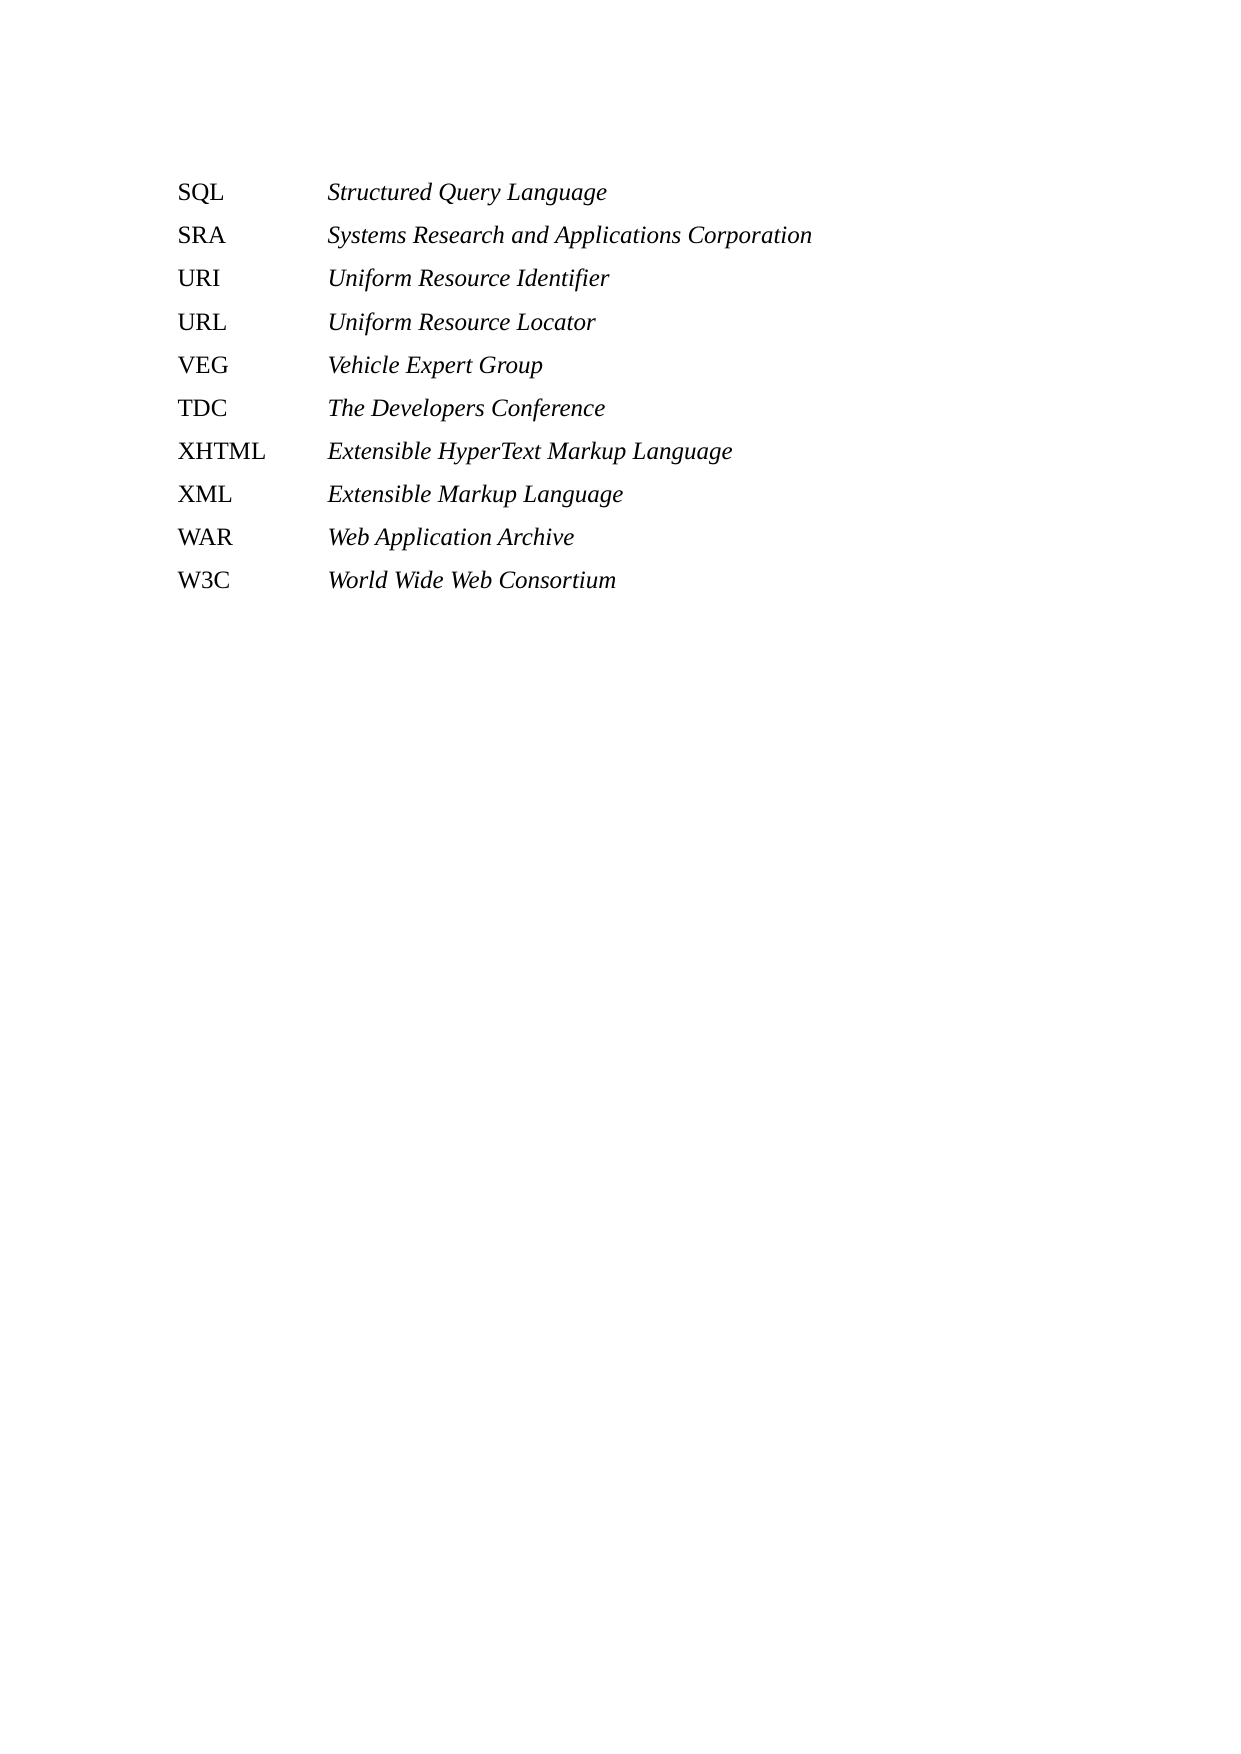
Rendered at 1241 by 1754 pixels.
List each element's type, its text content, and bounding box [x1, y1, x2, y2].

text SRA Systems Research and Applications Corporation [177, 220, 1122, 249]
text SQL Structured Query Language [177, 177, 1122, 206]
text TDC The Developers Conference [177, 393, 1122, 422]
text W3C World Wide Web Consortium [177, 565, 1122, 594]
text XHTML Extensible HyperText Markup Language [177, 436, 1122, 465]
text XML Extensible Markup Language [177, 479, 1122, 508]
text URL Uniform Resource Locator [177, 307, 1122, 335]
text WAR Web Application Archive [177, 522, 1122, 551]
text VEG Vehicle Expert Group [177, 350, 1122, 378]
text URI Uniform Resource Identifier [177, 263, 1122, 292]
